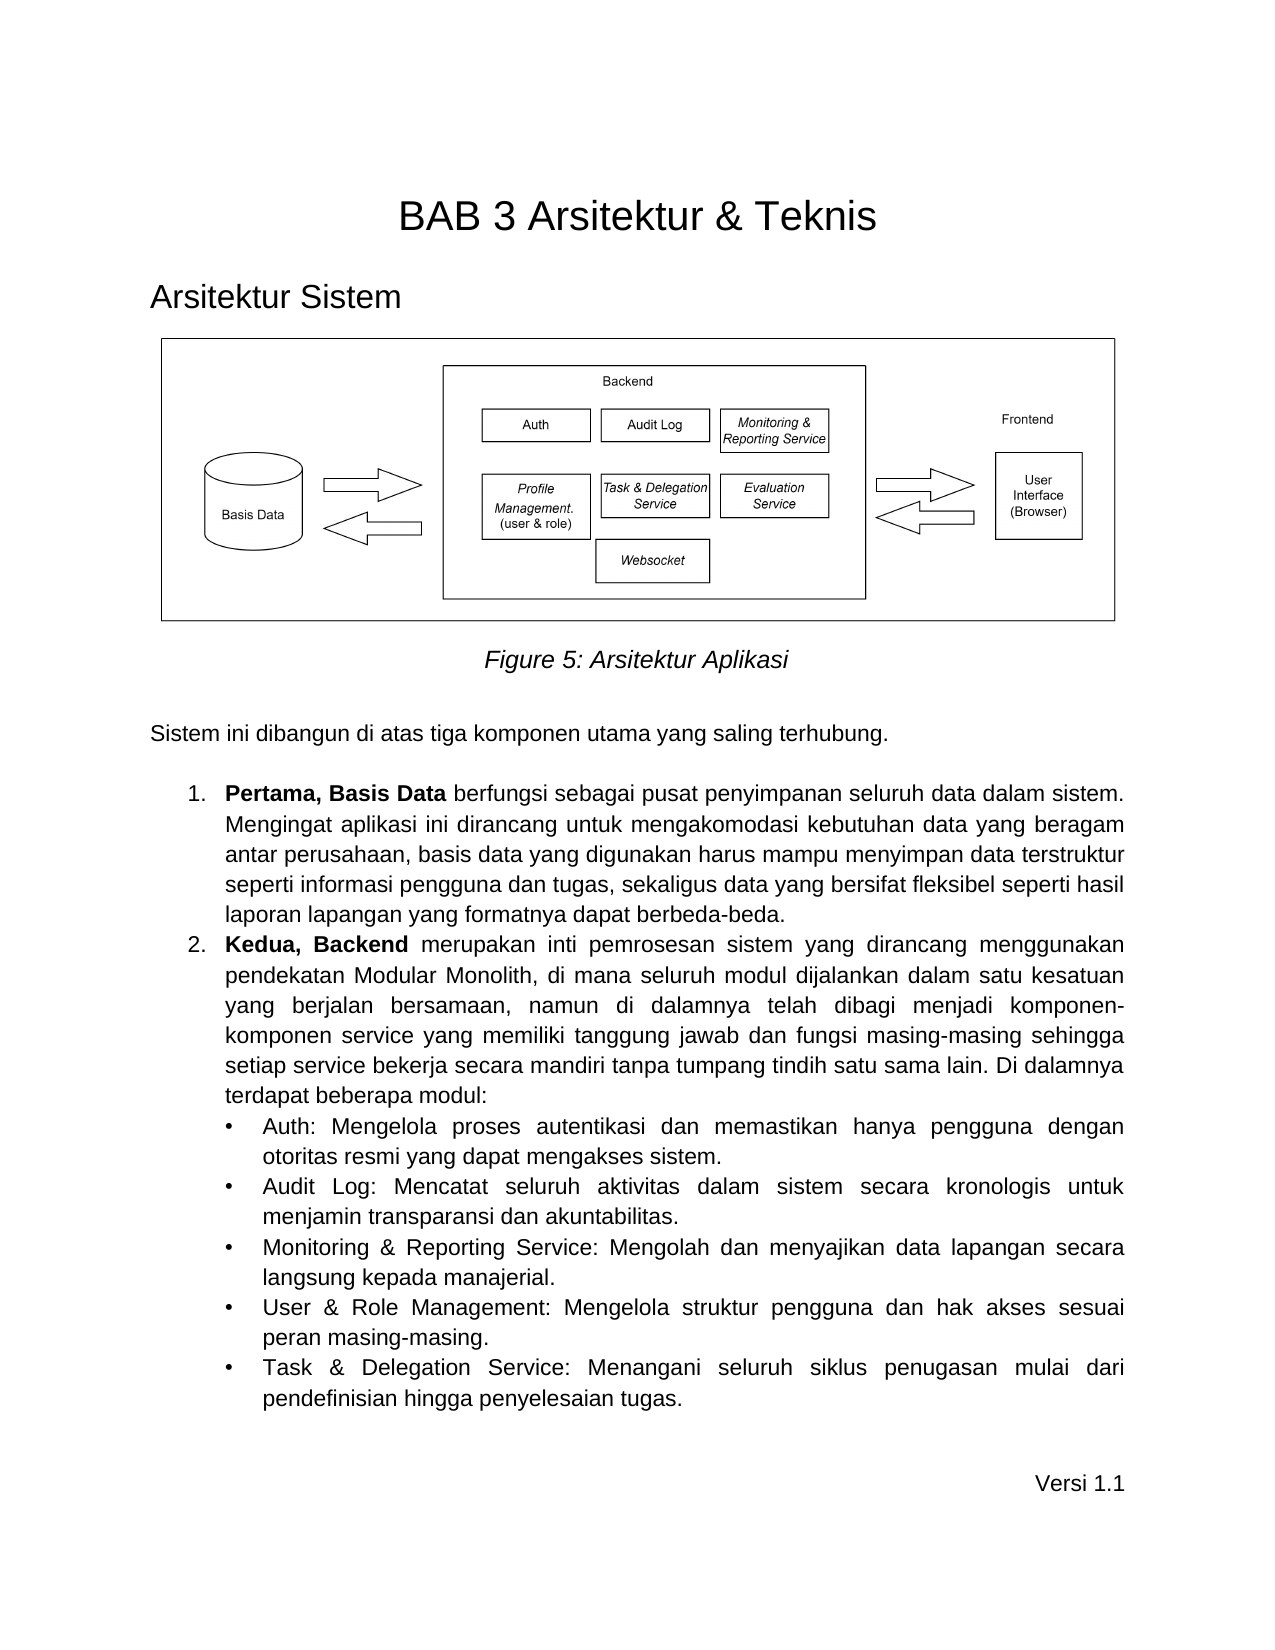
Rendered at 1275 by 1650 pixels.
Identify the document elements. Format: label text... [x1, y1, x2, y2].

list Audit Log: Mencatat seluruh aktivitas dalam sistem secara kronologis untuk menjamin transparansi dan akuntabilitas. [225, 1173, 1125, 1229]
list Kedua, Backend merupakan inti pemrosesan sistem yang dirancang menggunakan pendekatan Modular Monolith, di mana seluruh modul dijalankan dalam satu kesatuan yang berjalan bersamaan, namun di dalamnya telah dibagi menjadi komponen-komponen service yang memiliki tanggung jawab dan fungsi masing-masing sehingga setiap service bekerja secara mandiri tanpa tumpang tindih satu sama lain. Di dalamnya terdapat beberapa modul: [187, 931, 1125, 1109]
list Auth: Mengelola proses autentikasi dan memastikan hanya pengguna dengan otoritas resmi yang dapat mengakses sistem. [225, 1113, 1125, 1169]
list Task & Delegation Service: Menangani seluruh siklus penugasan mulai dari pendefinisian hingga penyelesaian tugas. [225, 1354, 1125, 1411]
list Pertama, Basis Data berfungsi sebagai pusat penyimpanan seluruh data dalam sistem. Mengingat aplikasi ini dirancang untuk mengakomodasi kebutuhan data yang beragam antar perusahaan, basis data yang digunakan harus mampu menyimpan data terstruktur seperti informasi pengguna dan tugas, sekaligus data yang bersifat fleksibel seperti hasil laporan lapangan yang formatnya dapat berbeda-beda. [187, 780, 1125, 927]
subtitle Arsitektur Sistem [150, 277, 1125, 316]
list Monitoring & Reporting Service: Mengolah dan menyajikan data lapangan secara langsung kepada manajerial. [225, 1233, 1125, 1290]
subtitle BAB 3 Arsitektur & Teknis [150, 192, 1125, 239]
text Sistem ini dibangun di atas tiga komponen utama yang saling terhubung. [150, 720, 1125, 746]
list User & Role Management: Mengelola struktur pengguna dan hak akses sesuai peran masing-masing. [225, 1294, 1125, 1350]
text Figure 5: Arsitektur Aplikasi [150, 632, 1125, 673]
picture [150, 328, 1125, 632]
